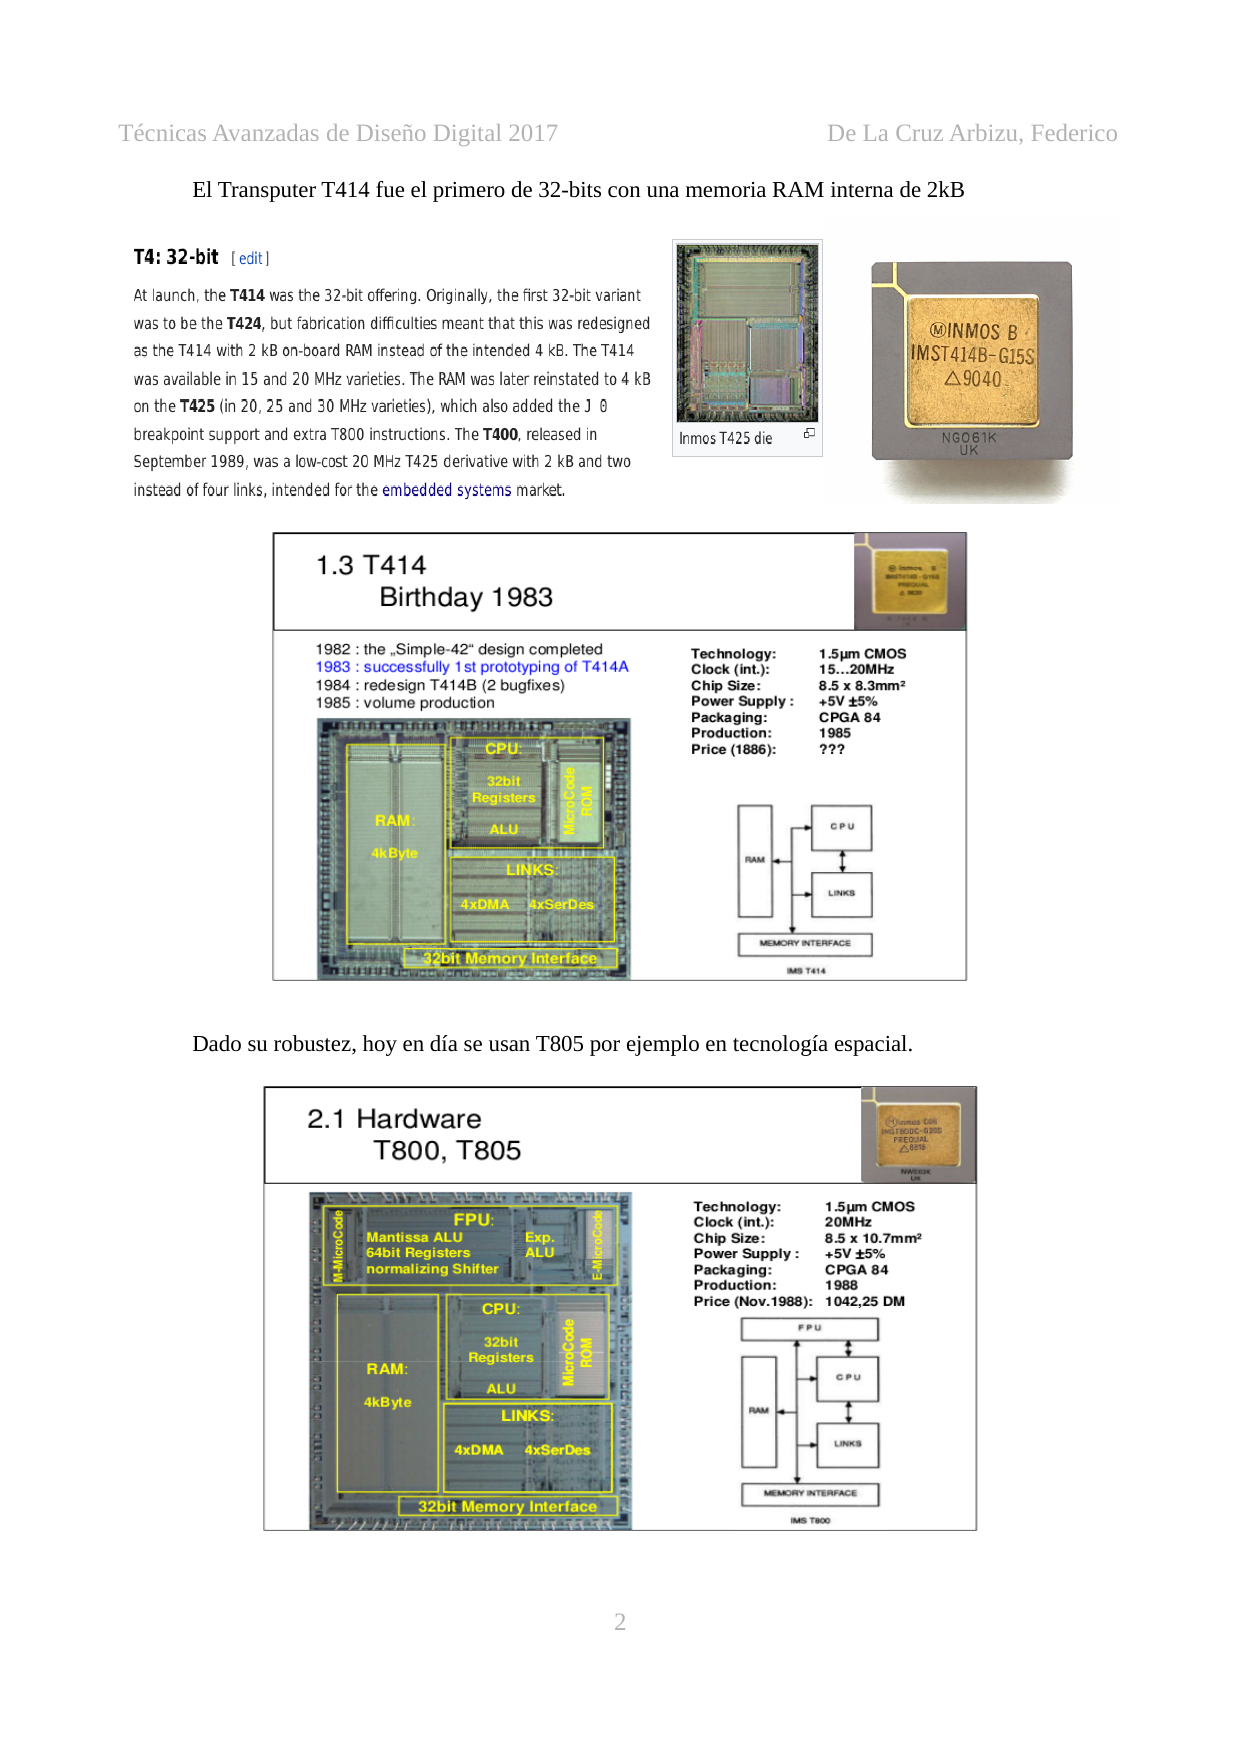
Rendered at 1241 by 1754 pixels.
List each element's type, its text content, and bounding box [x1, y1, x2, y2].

text El Transputer T414 fue el primero de 32-bits con una memoria RAM interna de 2kB [118, 176, 1122, 203]
picture [261, 1083, 979, 1533]
picture [269, 529, 971, 984]
picture [128, 217, 1118, 504]
text Dado su robustez, hoy en día se usan T805 por ejemplo en tecnología espacial. [118, 1031, 1122, 1057]
